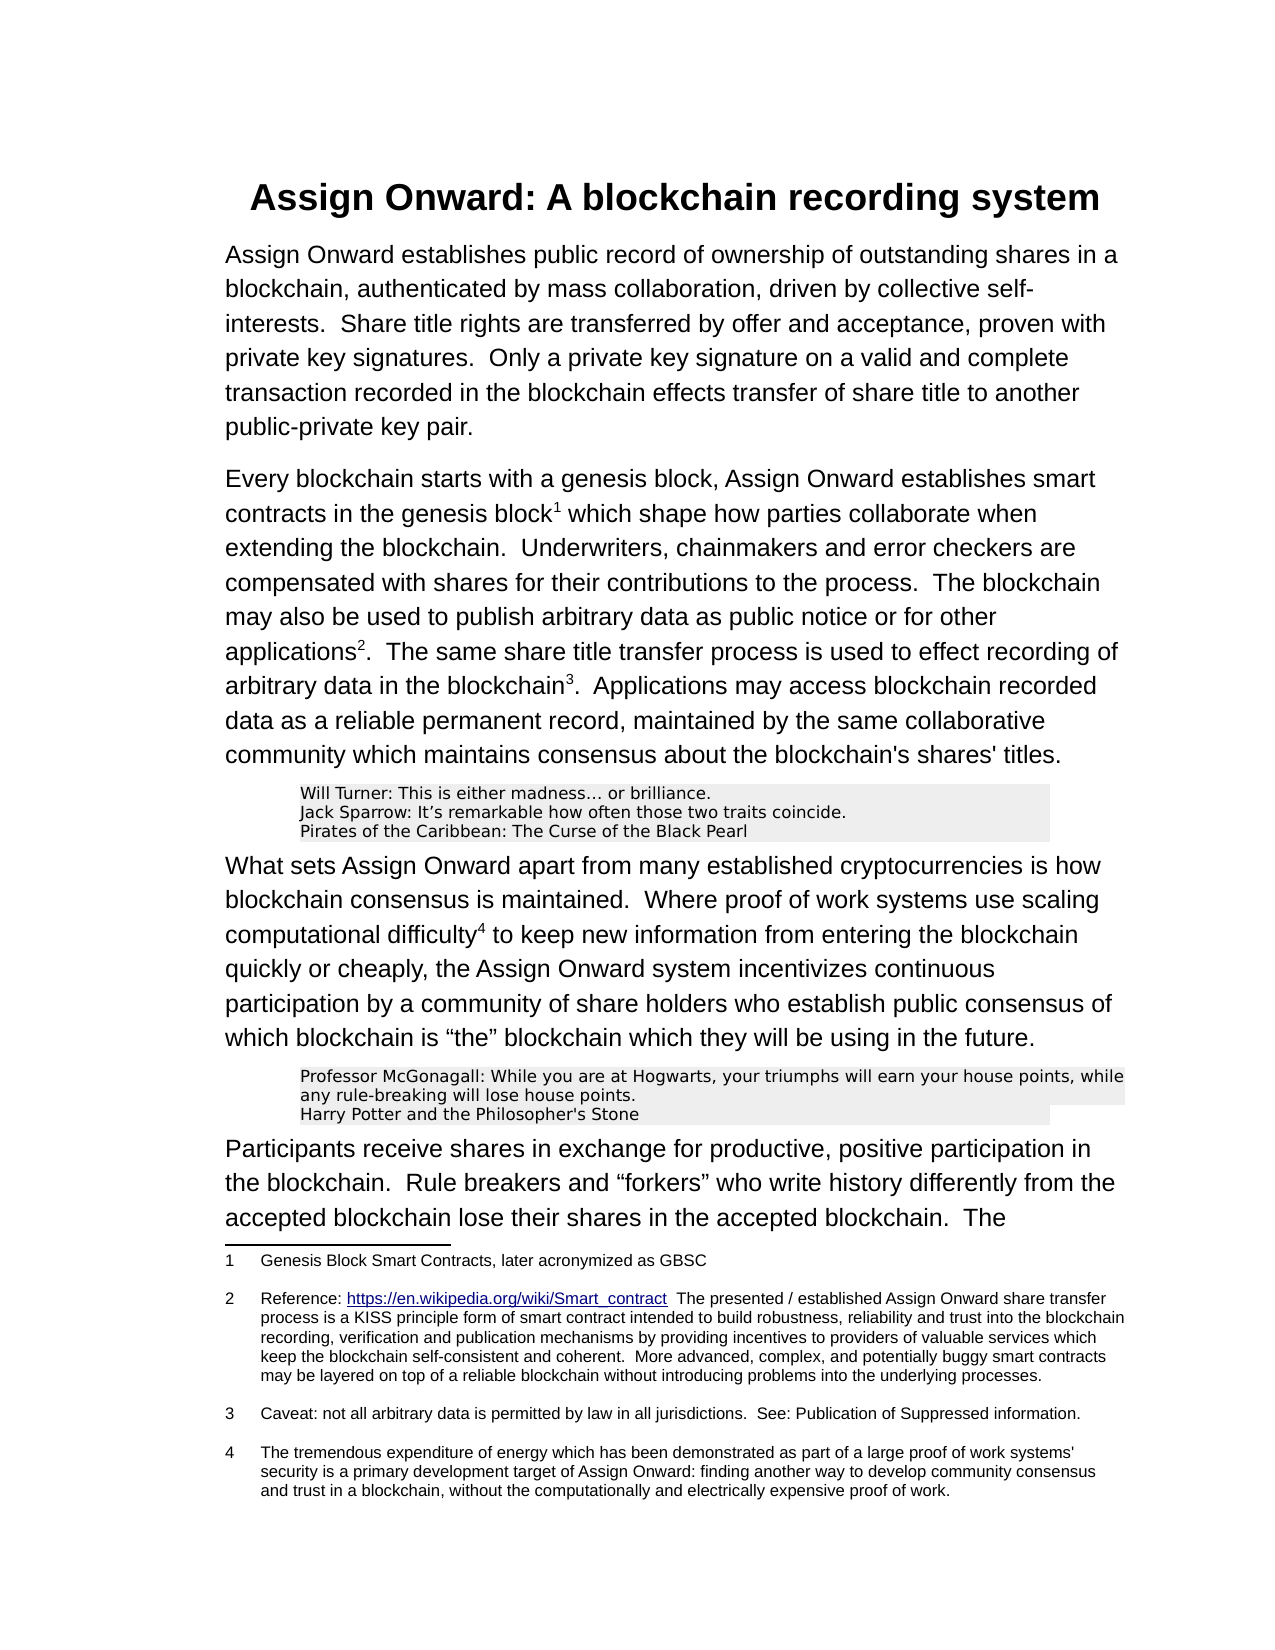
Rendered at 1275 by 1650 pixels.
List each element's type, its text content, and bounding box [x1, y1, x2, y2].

text Harry Potter and the Philosopher's Stone [300, 1105, 1050, 1125]
text Every blockchain starts with a genesis block, Assign Onward establishes smart contracts in the genesis block which shape how parties collaborate when extending the blockchain. Underwriters, chainmakers and error checkers are compensated with shares for their contributions to the process. The blockchain may also be used to publish arbitrary data as public notice or for other applications. The same share title transfer process is used to effect recording of arbitrary data in the blockchain. Applications may access blockchain recorded data as a reliable permanent record, maintained by the same collaborative community which maintains consensus about the blockchain's shares' titles. [225, 464, 1125, 769]
text Assign Onward establishes public record of ownership of outstanding shares in a blockchain, authenticated by mass collaboration, driven by collective self-interests. Share title rights are transferred by offer and acceptance, proven with private key signatures. Only a private key signature on a valid and complete transaction recorded in the blockchain effects transfer of share title to another public-private key pair. [225, 239, 1125, 441]
text The tremendous expenditure of energy which has been demonstrated as part of a large proof of work systems' security is a primary development target of Assign Onward: finding another way to develop community consensus and trust in a blockchain, without the computationally and electrically expensive proof of work. [225, 1442, 1125, 1500]
text Genesis Block Smart Contracts, later acronymized as GBSC [225, 1251, 1125, 1270]
text What sets Assign Onward apart from many established cryptocurrencies is how blockchain consensus is maintained. Where proof of work systems use scaling computational difficulty to keep new information from entering the blockchain quickly or cheaply, the Assign Onward system incentivizes continuous participation by a community of share holders who establish public consensus of which blockchain is “the” blockchain which they will be using in the future. [225, 851, 1125, 1052]
text Jack Sparrow: It’s remarkable how often those two traits coincide. [300, 803, 1050, 822]
title Assign Onward: A blockchain recording system [225, 175, 1125, 218]
text Professor McGonagall: While you are at Hogwarts, your triumphs will earn your house points, while any rule-breaking will lose house points. [300, 1067, 1125, 1105]
text Will Turner: This is either madness… or brilliance. [300, 784, 1050, 803]
text Caveat: not all arbitrary data is permitted by law in all jurisdictions. See: Publication of Suppressed information. [225, 1404, 1125, 1423]
text Reference: https://en.wikipedia.org/wiki/Smart_contract The presented / established Assign Onward share transfer process is a KISS principle form of smart contract intended to build robustness, reliability and trust into the blockchain recording, verification and publication mechanisms by providing incentives to providers of valuable services which keep the blockchain self-consistent and coherent. More advanced, complex, and potentially buggy smart contracts may be layered on top of a reliable blockchain without introducing problems into the underlying processes. [225, 1289, 1125, 1385]
text Participants receive shares in exchange for productive, positive participation in the blockchain. Rule breakers and “forkers” who write history differently from the accepted blockchain lose their shares in the accepted blockchain. The [225, 1134, 1125, 1231]
text Pirates of the Caribbean: The Curse of the Black Pearl [300, 822, 1050, 842]
